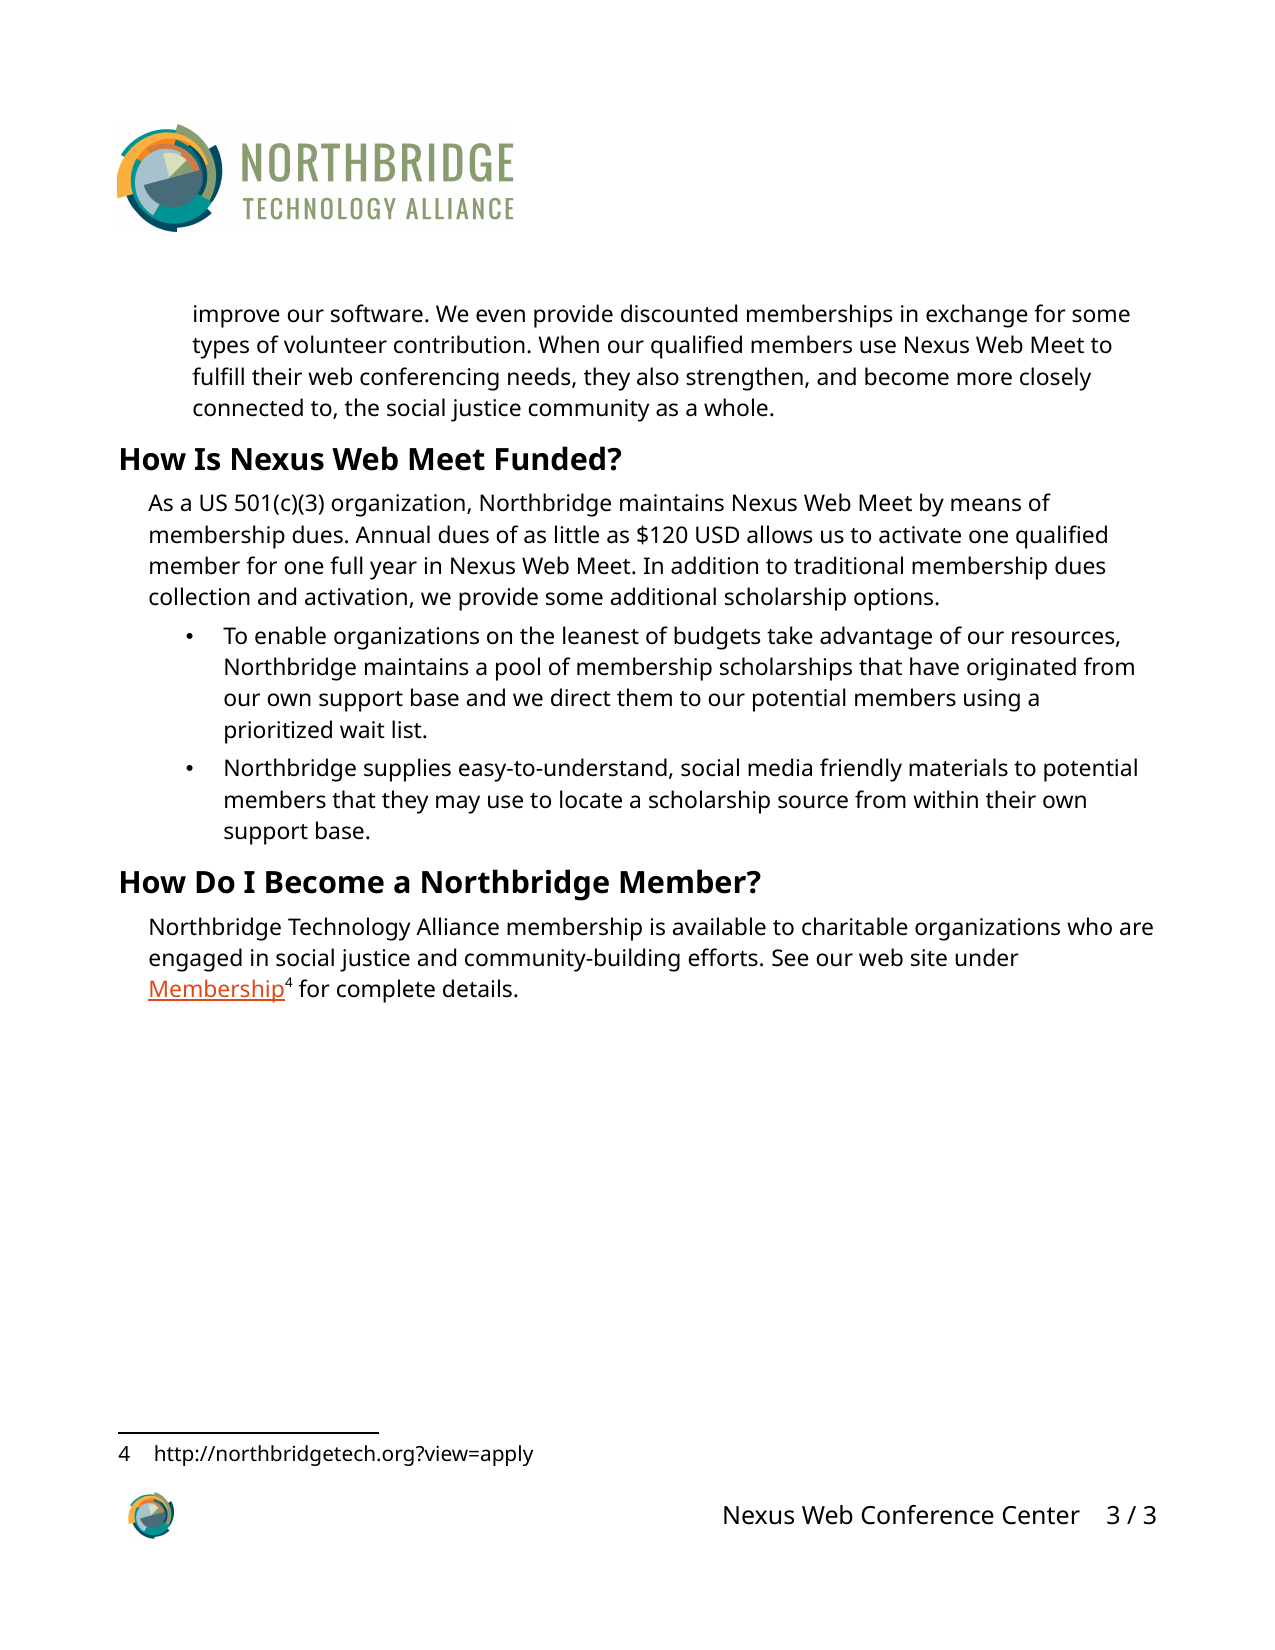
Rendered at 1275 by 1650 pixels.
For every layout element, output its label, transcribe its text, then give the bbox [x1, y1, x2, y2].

text http://northbridgetech.org?view=apply [118, 1439, 1157, 1468]
text improve our software. We even provide discounted memberships in exchange for some types of volunteer contribution. When our qualified members use Nexus Web Meet to fulfill their web conferencing needs, they also strengthen, and become more closely connected to, the social justice community as a whole. [192, 298, 1157, 423]
picture [128, 1492, 175, 1539]
picture [117, 124, 514, 232]
text As a US 501(c)(3) organization, Northbridge maintains Nexus Web Meet by means of membership dues. Annual dues of as little as $120 USD allows us to activate one qualified member for one full year in Nexus Web Meet. In addition to traditional membership dues collection and activation, we provide some additional scholarship options. [148, 487, 1157, 612]
text Northbridge Technology Alliance membership is available to charitable organizations who are engaged in social justice and community-building efforts. See our web site under Membership for complete details. [148, 910, 1157, 1004]
subtitle How Is Nexus Web Meet Funded? [118, 438, 1157, 480]
list To enable organizations on the leanest of budgets take advantage of our resources, Northbridge maintains a pool of membership scholarships that have originated from our own support base and we direct them to our potential members using a prioritized wait list. [186, 620, 1157, 745]
list Northbridge supplies easy-to-understand, social media friendly materials to potential members that they may use to locate a scholarship source from within their own support base. [186, 752, 1157, 846]
subtitle How Do I Become a Northbridge Member? [118, 861, 1157, 903]
